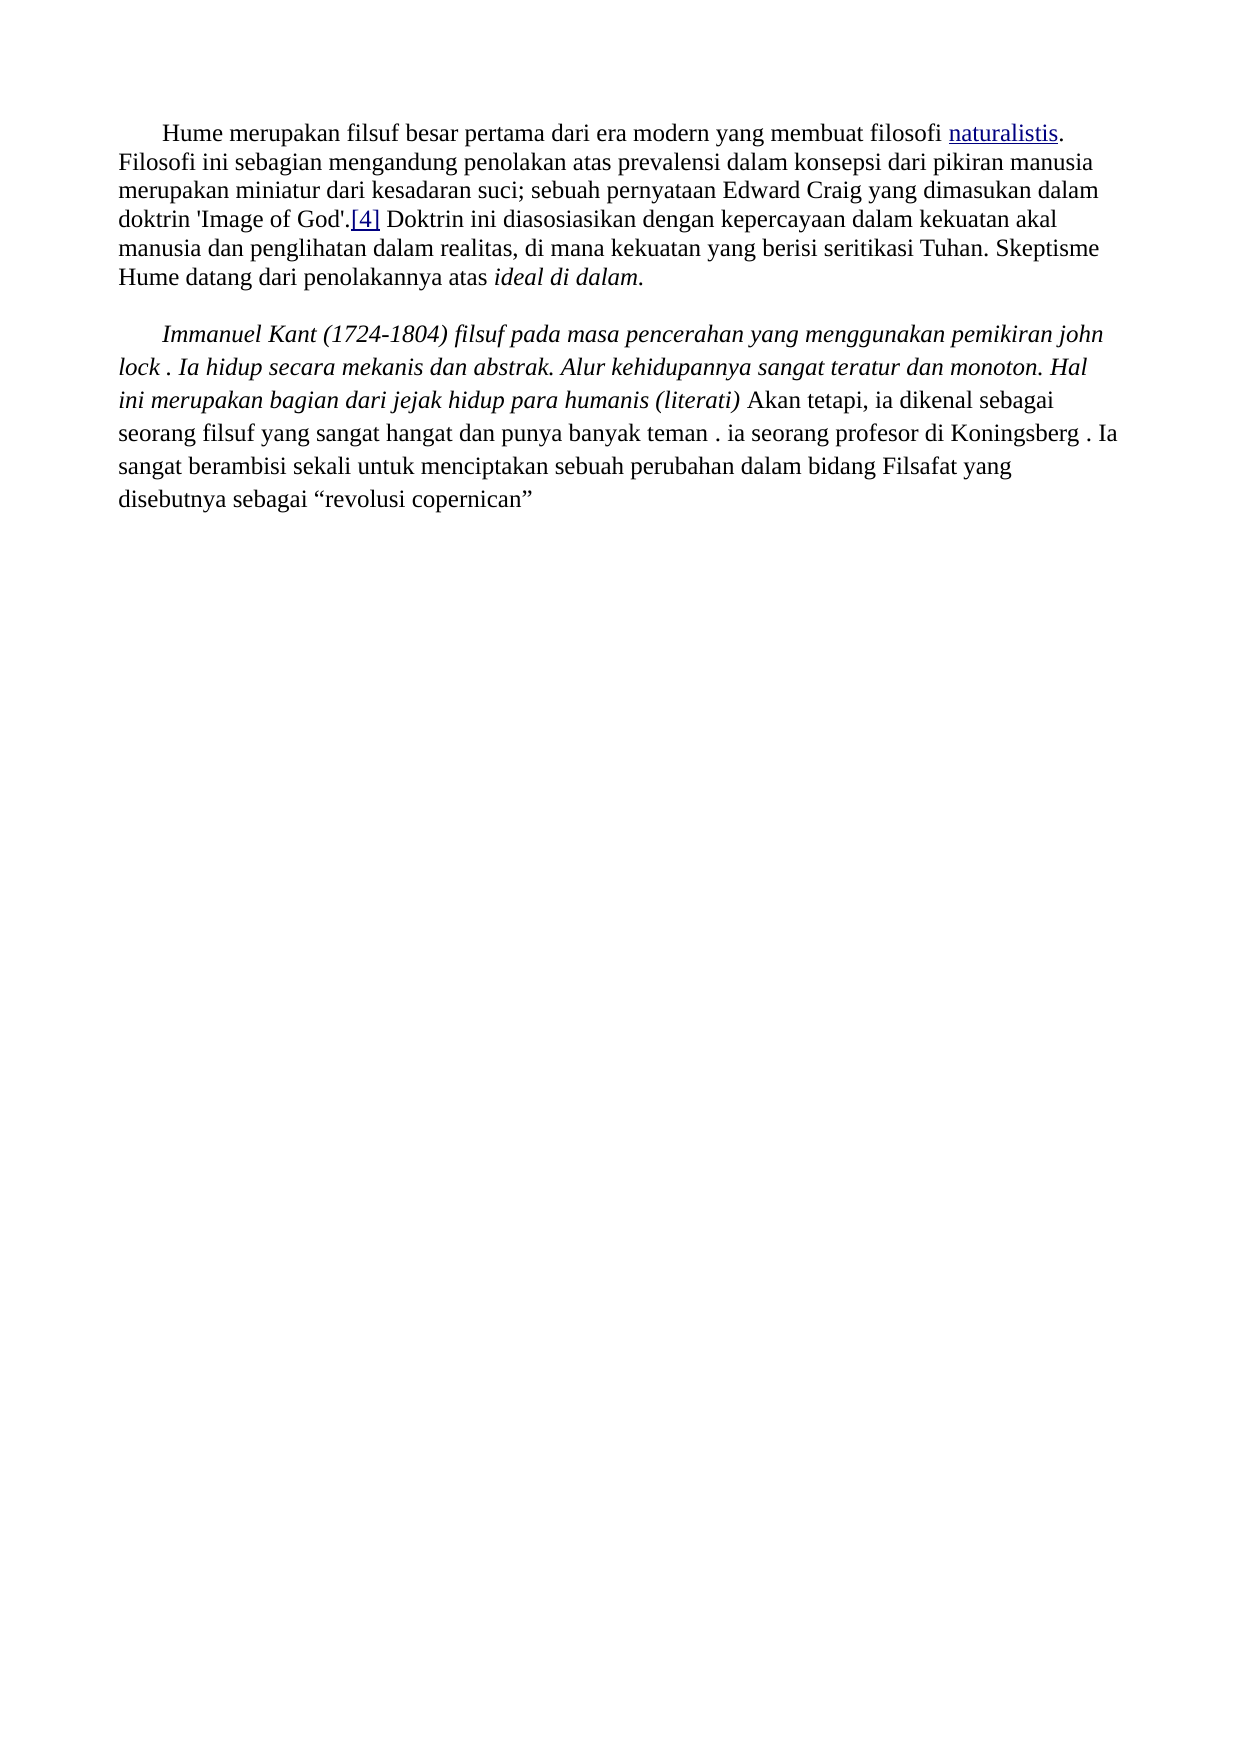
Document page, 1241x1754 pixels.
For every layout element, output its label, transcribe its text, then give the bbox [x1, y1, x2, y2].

text Hume merupakan filsuf besar pertama dari era modern yang membuat filosofi naturalistis. Filosofi ini sebagian mengandung penolakan atas prevalensi dalam konsepsi dari pikiran manusia merupakan miniatur dari kesadaran suci; sebuah pernyataan Edward Craig yang dimasukan dalam doktrin 'Image of God'.[4] Doktrin ini diasosiasikan dengan kepercayaan dalam kekuatan akal manusia dan penglihatan dalam realitas, di mana kekuatan yang berisi seritikasi Tuhan. Skeptisme Hume datang dari penolakannya atas ideal di dalam. [118, 118, 1122, 291]
text Immanuel Kant (1724-1804) filsuf pada masa pencerahan yang menggunakan pemikiran john lock . Ia hidup secara mekanis dan abstrak. Alur kehidupannya sangat teratur dan monoton. Hal ini merupakan bagian dari jejak hidup para humanis (literati) Akan tetapi, ia dikenal sebagai seorang filsuf yang sangat hangat dan punya banyak teman . ia seorang profesor di Koningsberg . Ia sangat berambisi sekali untuk menciptakan sebuah perubahan dalam bidang Filsafat yang disebutnya sebagai “revolusi copernican” [118, 319, 1122, 513]
